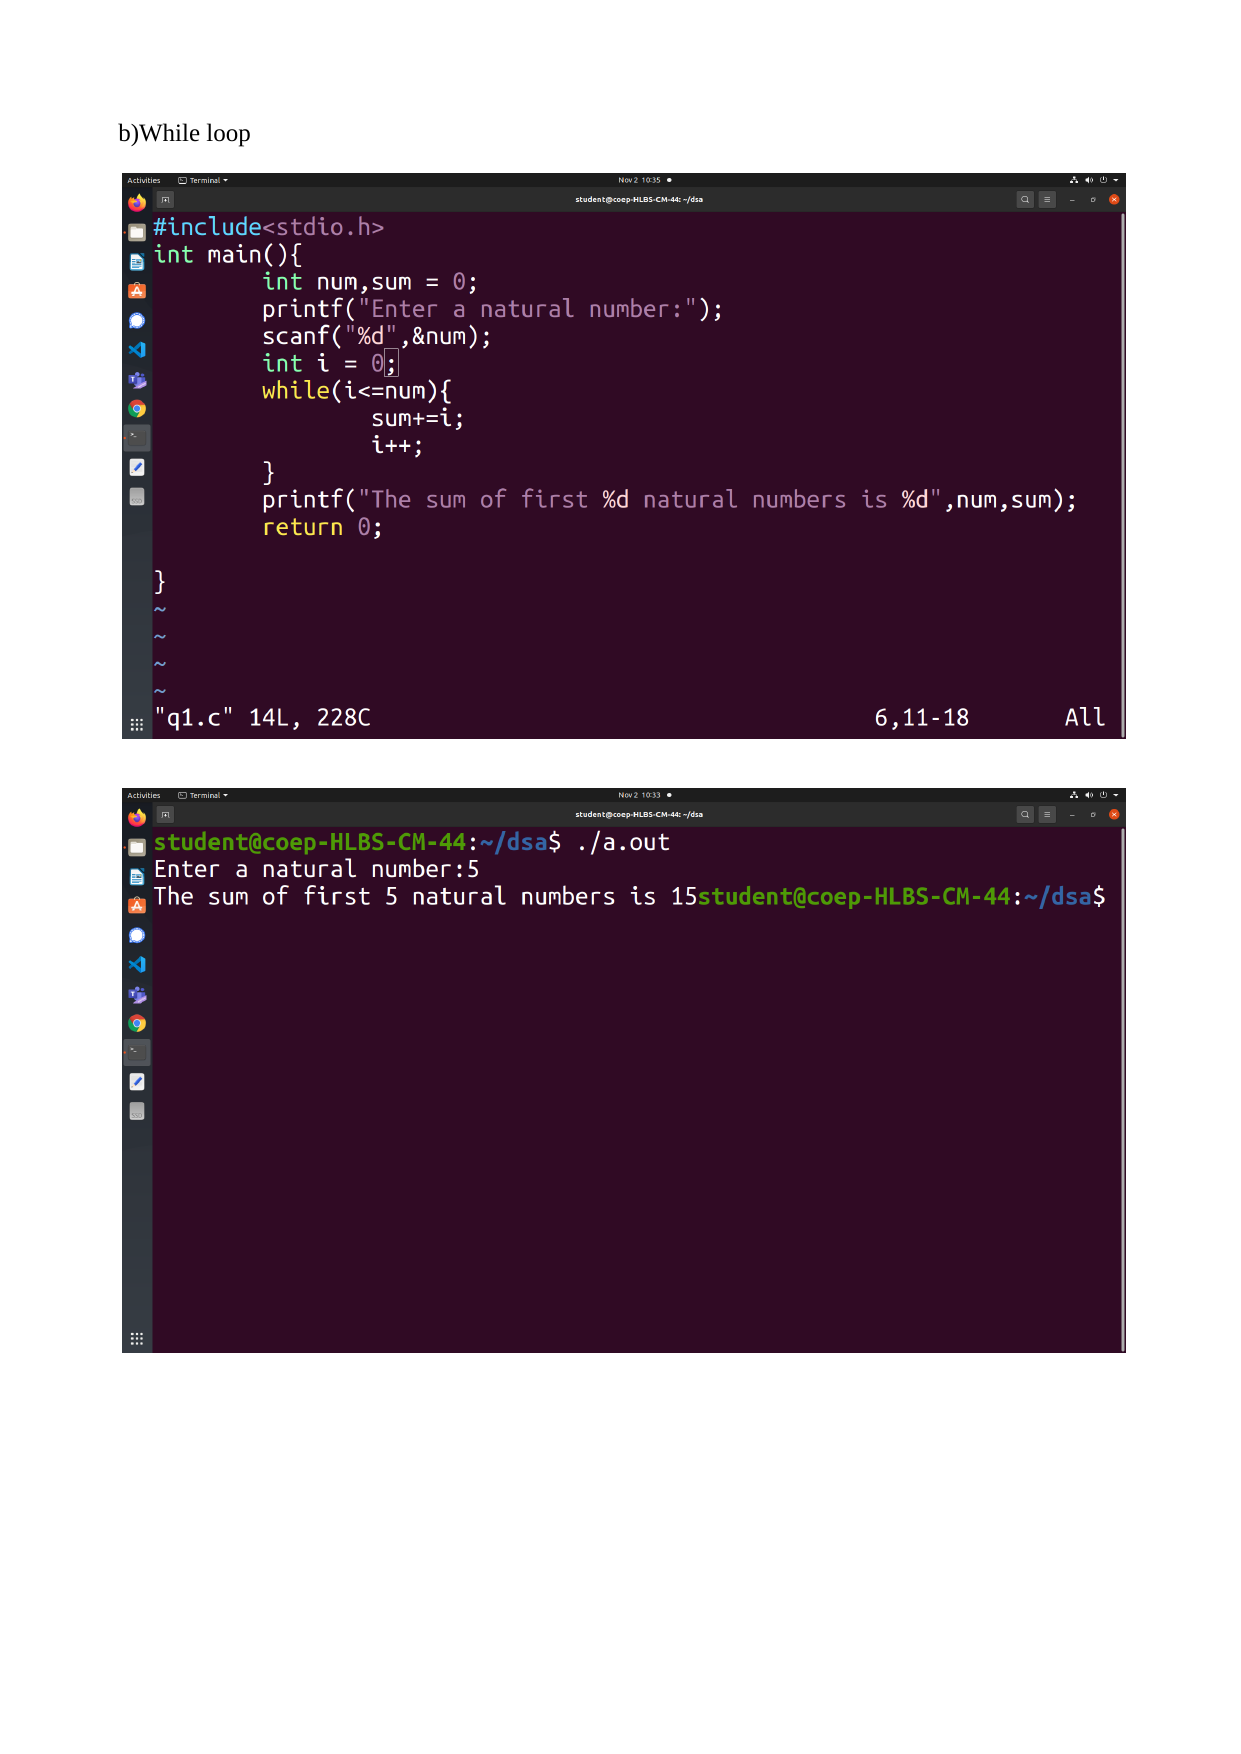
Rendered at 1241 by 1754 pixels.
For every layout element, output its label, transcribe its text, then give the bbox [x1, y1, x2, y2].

picture [122, 173, 1126, 739]
text b)While loop [118, 118, 1122, 147]
picture [122, 788, 1126, 1353]
